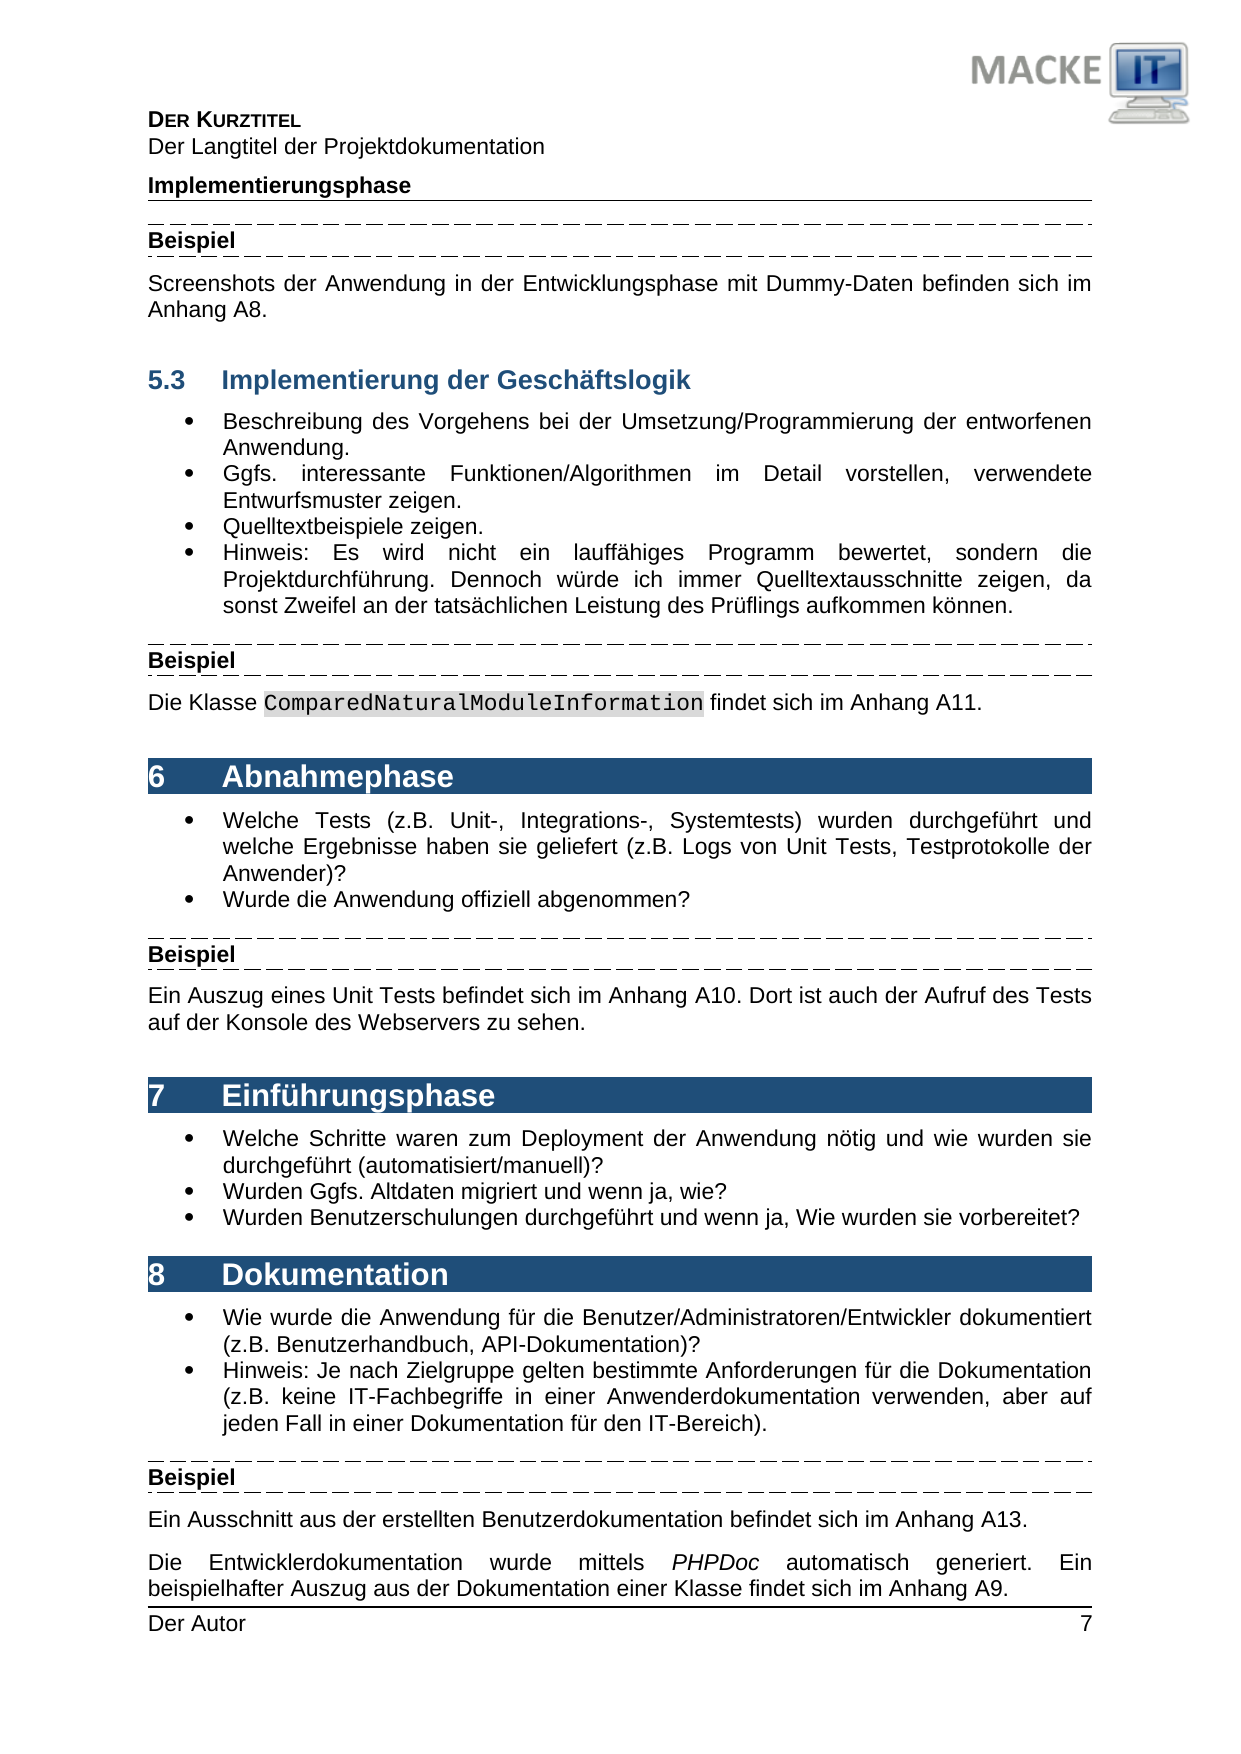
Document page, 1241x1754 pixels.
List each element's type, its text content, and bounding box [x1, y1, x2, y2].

list Wurden Benutzerschulungen durchgeführt und wenn ja, Wie wurden sie vorbereitet? [185, 1204, 1092, 1231]
text Ein Auszug eines Unit Tests befindet sich im Anhang A10. Dort ist auch der Aufruf des Tests auf der Konsole des Webservers zu sehen. [148, 982, 1092, 1035]
list Wurde die Anwendung offiziell abgenommen? [185, 886, 1092, 912]
list Welche Schritte waren zum Deployment der Anwendung nötig und wie wurden sie durchgeführt (automatisiert/manuell)? [185, 1125, 1092, 1178]
text Die Entwicklerdokumentation wurde mittels PHPDoc automatisch generiert. Ein beispielhafter Auszug aus der Dokumentation einer Klasse findet sich im Anhang A9. [148, 1549, 1092, 1602]
text Beispiel [148, 224, 1092, 257]
subtitle Abnahmephase [148, 758, 1092, 794]
text Screenshots der Anwendung in der Entwicklungsphase mit Dummy-Daten befinden sich im Anhang A8. [148, 269, 1092, 322]
text Die Klasse ComparedNaturalModuleInformation findet sich im Anhang A11. [148, 688, 1092, 717]
text Beispiel [148, 1461, 1092, 1493]
list Beschreibung des Vorgehens bei der Umsetzung/Programmierung der entworfenen Anwendung. [185, 408, 1092, 460]
text Beispiel [148, 937, 1092, 970]
list Welche Tests (z.B. Unit-, Integrations-, Systemtests) wurden durchgeführt und welche Ergebnisse haben sie geliefert (z.B. Logs von Unit Tests, Testprotokolle der Anwender)? [185, 807, 1092, 886]
list Quelltextbeispiele zeigen. [185, 513, 1092, 539]
text Ein Ausschnitt aus der erstellten Benutzerdokumentation befindet sich im Anhang A13. [148, 1506, 1092, 1532]
list Wurden Ggfs. Altdaten migriert und wenn ja, wie? [185, 1178, 1092, 1204]
list Ggfs. interessante Funktionen/Algorithmen im Detail vorstellen, verwendete Entwurfsmuster zeigen. [185, 460, 1092, 513]
list Wie wurde die Anwendung für die Benutzer/Administratoren/Entwickler dokumentiert (z.B. Benutzerhandbuch, API-Dokumentation)? [185, 1304, 1092, 1357]
subtitle Implementierung der Geschäftslogik [148, 364, 1092, 395]
picture [959, 29, 1197, 131]
subtitle Einführungsphase [148, 1077, 1092, 1113]
text Beispiel [148, 643, 1092, 676]
subtitle Dokumentation [148, 1256, 1092, 1292]
list Hinweis: Je nach Zielgruppe gelten bestimmte Anforderungen für die Dokumentation (z.B. keine IT-Fachbegriffe in einer Anwenderdokumentation verwenden, aber auf jeden Fall in einer Dokumentation für den IT-Bereich). [185, 1357, 1092, 1436]
list Hinweis: Es wird nicht ein lauffähiges Programm bewertet, sondern die Projektdurchführung. Dennoch würde ich immer Quelltextausschnitte zeigen, da sonst Zweifel an der tatsächlichen Leistung des Prüflings aufkommen können. [185, 539, 1092, 618]
